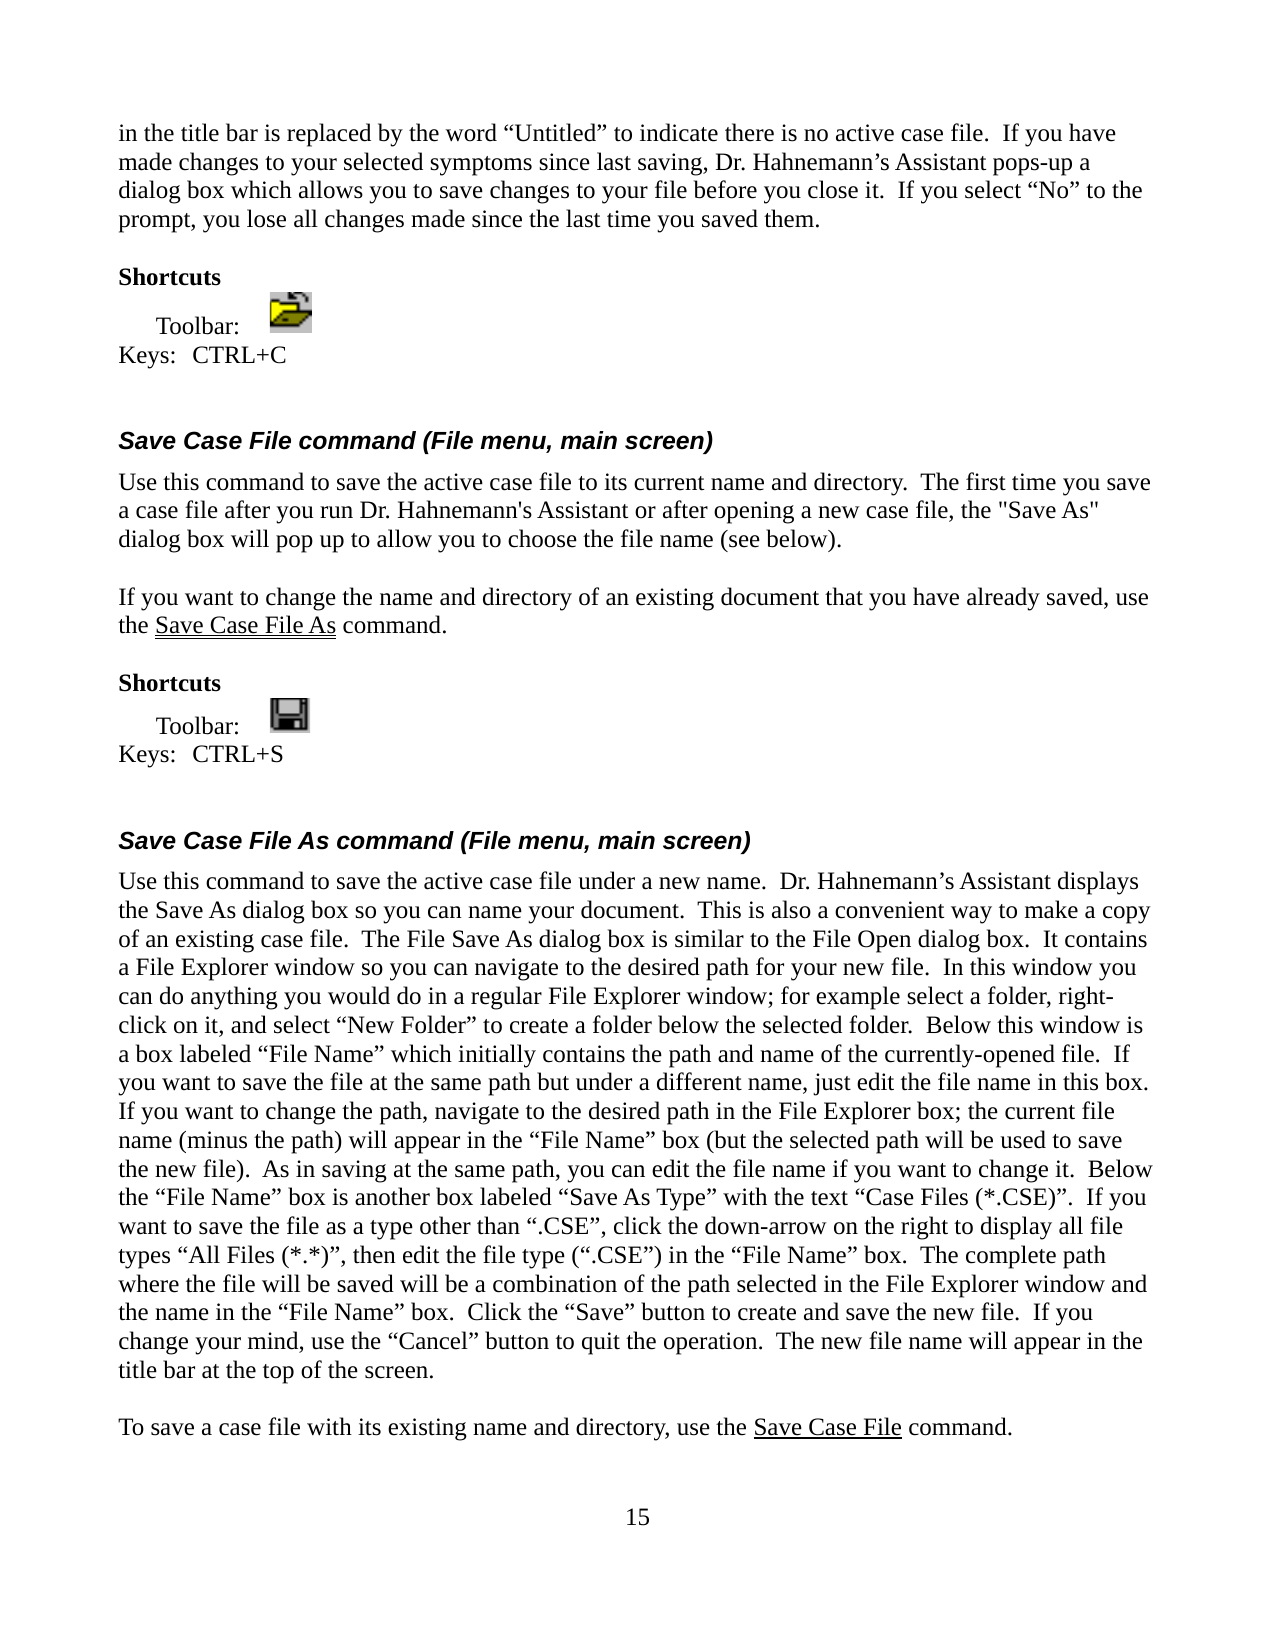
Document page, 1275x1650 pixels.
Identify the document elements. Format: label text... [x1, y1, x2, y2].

text Use this command to save the active case file to its current name and directory. The first time you save a case file after you run Dr. Hahnemann's Assistant or after opening a new case file, the "Save As" dialog box will pop up to allow you to choose the file name (see below). [118, 467, 1157, 553]
text Shortcuts [118, 668, 1157, 697]
text Shortcuts [118, 262, 1157, 291]
text Toolbar: [156, 697, 1157, 739]
text To save a case file with its existing name and directory, use the Save Case File command. [118, 1412, 1157, 1441]
text Keys: CTRL+C [118, 340, 1157, 368]
text If you want to change the name and directory of an existing document that you have already saved, use the Save Case File As commandHID_FILE_SAVE_AS. [118, 582, 1157, 639]
subtitle Save Case File command (File menu, main screen) [118, 426, 1157, 454]
text Use this command to save the active case file under a new name. Dr. Hahnemann’s Assistant displays the Save As dialog box so you can name your document. This is also a convenient way to make a copy of an existing case file. The File Save As dialog box is similar to the File Open dialog box. It contains a File Explorer window so you can navigate to the desired path for your new file. In this window you can do anything you would do in a regular File Explorer window; for example select a folder, right-click on it, and select “New Folder” to create a folder below the selected folder. Below this window is a box labeled “File Name” which initially contains the path and name of the currently-opened file. If you want to save the file at the same path but under a different name, just edit the file name in this box. If you want to change the path, navigate to the desired path in the File Explorer box; the current file name (minus the path) will appear in the “File Name” box (but the selected path will be used to save the new file). As in saving at the same path, you can edit the file name if you want to change it. Below the “File Name” box is another box labeled “Save As Type” with the text “Case Files (*.CSE)”. If you want to save the file as a type other than “.CSE”, click the down-arrow on the right to display all file types “All Files (*.*)”, then edit the file type (“.CSE”) in the “File Name” box. The complete path where the file will be saved will be a combination of the path selected in the File Explorer window and the name in the “File Name” box. Click the “Save” button to create and save the new file. If you change your mind, use the “Cancel” button to quit the operation. The new file name will appear in the title bar at the top of the screen. [118, 866, 1157, 1384]
subtitle Save Case File As command (File menu, main screen) [118, 826, 1157, 854]
text in the title bar is replaced by the word “Untitled” to indicate there is no active case file. If you have made changes to your selected symptoms since last saving, Dr. Hahnemann’s Assistant pops-up a dialog box which allows you to save changes to your file before you close it. If you select “No” to the prompt, you lose all changes made since the last time you saved them. [118, 118, 1157, 233]
picture [269, 698, 311, 733]
picture [269, 292, 312, 333]
text Keys: CTRL+S [118, 739, 1157, 768]
text Toolbar: [156, 291, 1157, 340]
